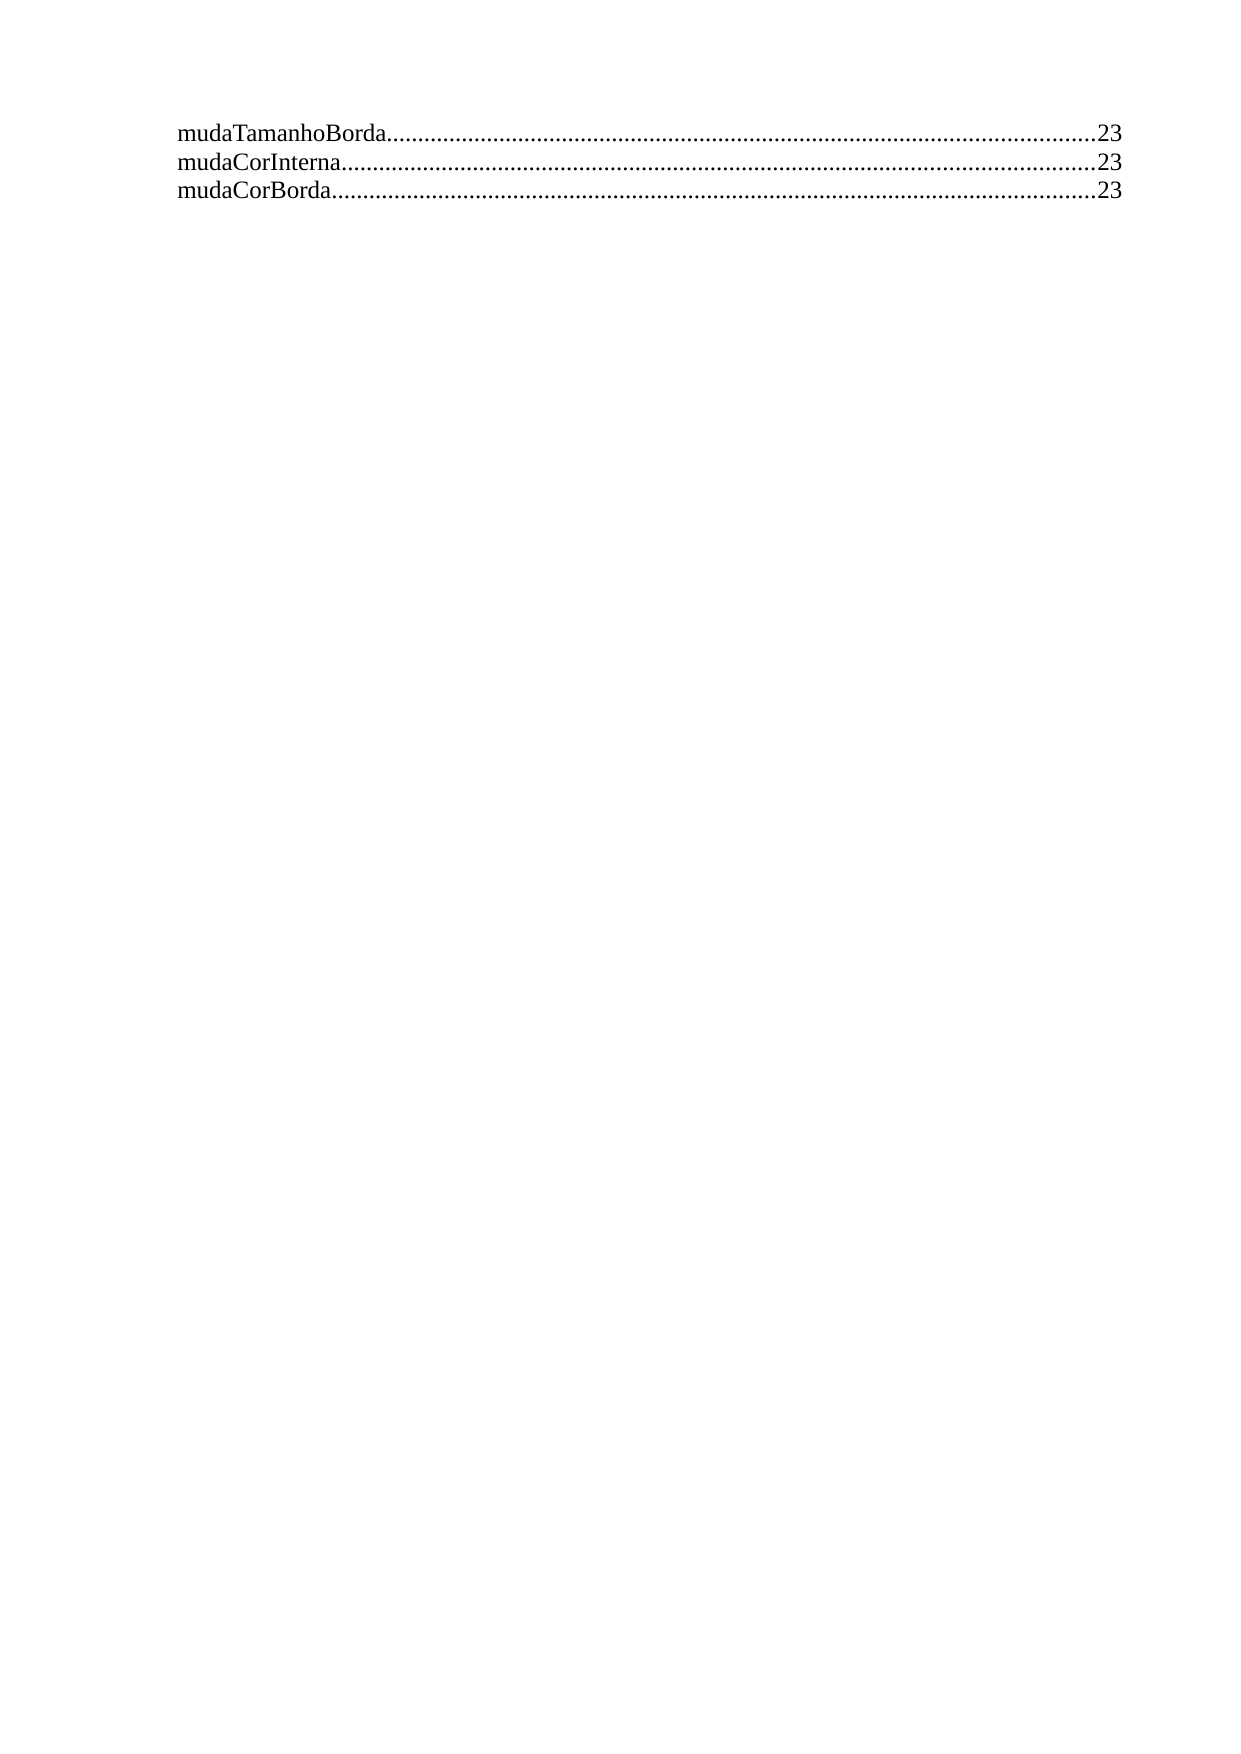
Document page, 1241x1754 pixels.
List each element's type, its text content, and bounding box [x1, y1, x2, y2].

text mudaTamanhoBorda 23 [177, 118, 1122, 147]
text mudaCorInterna 23 [177, 147, 1122, 176]
text mudaCorBorda 23 [177, 176, 1122, 204]
